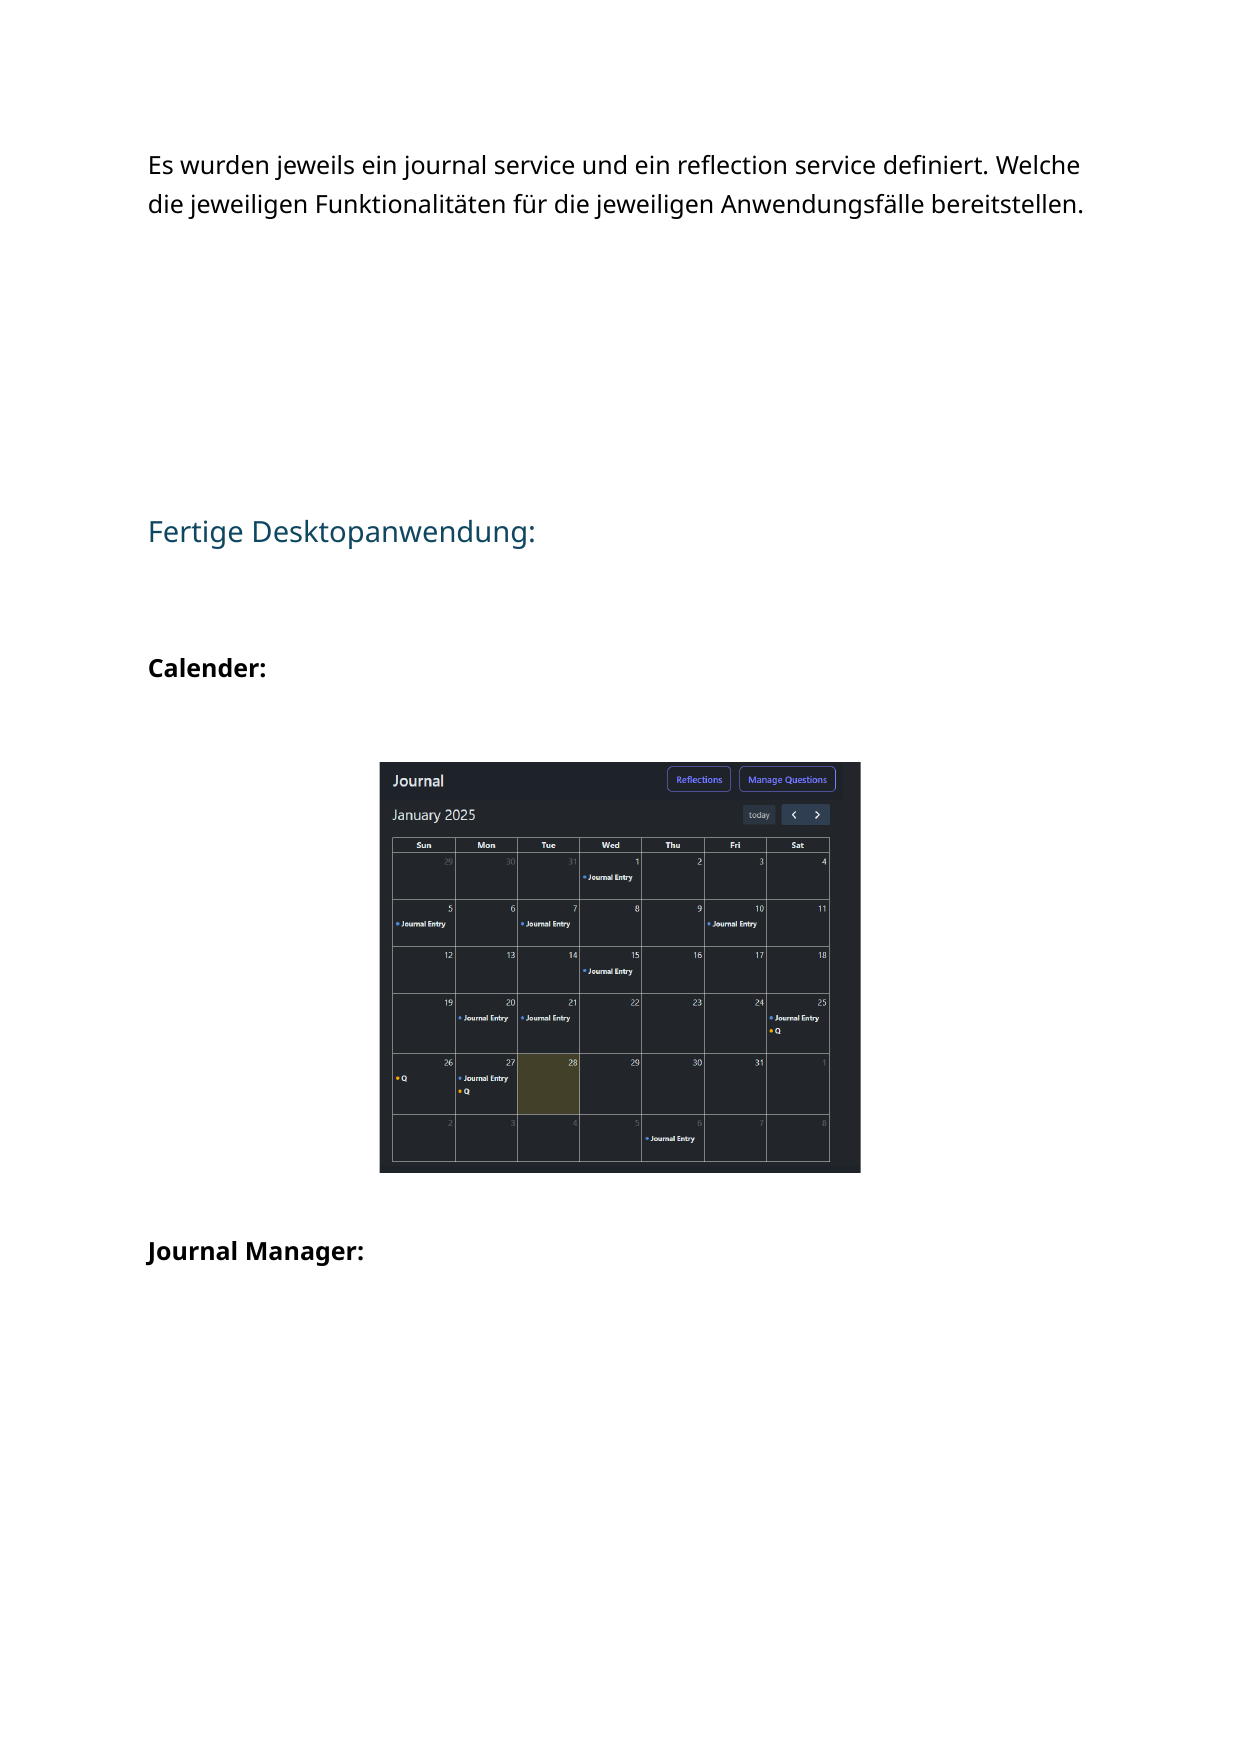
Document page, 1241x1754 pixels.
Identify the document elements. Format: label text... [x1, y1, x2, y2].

text Calender: [148, 611, 1093, 684]
subtitle Fertige Desktopanwendung: [148, 466, 1093, 597]
text Es wurden jeweils ein journal service und ein reflection service definiert. Welche die jeweiligen Funktionalitäten für die jeweiligen Anwendungsfälle bereitstellen. [148, 148, 1093, 260]
text Journal Manager: [148, 1233, 1093, 1267]
